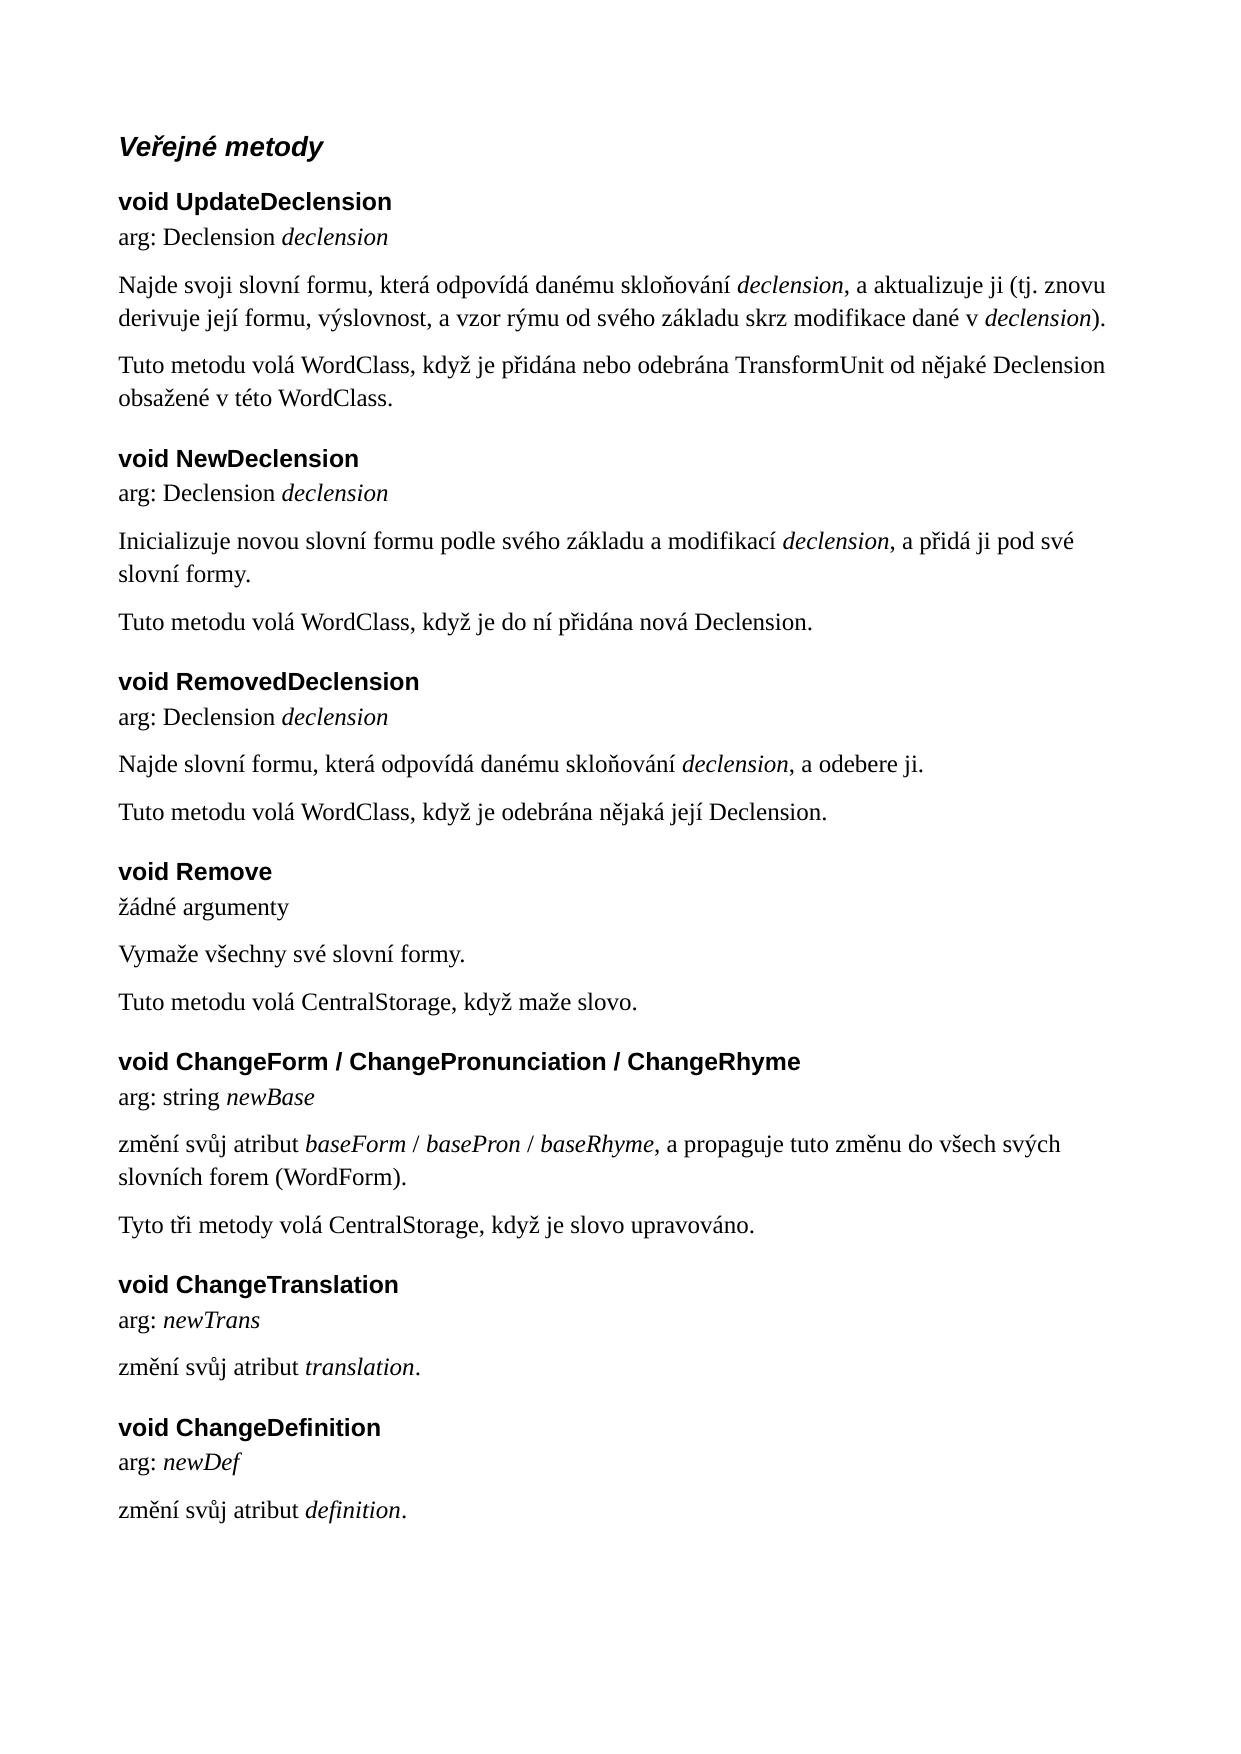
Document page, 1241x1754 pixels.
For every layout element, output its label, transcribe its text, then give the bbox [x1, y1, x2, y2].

subtitle Veřejné metody [118, 131, 1122, 162]
subtitle void NewDeclension [118, 444, 1122, 472]
text Tuto metodu volá WordClass, když je přidána nebo odebrána TransformUnit od nějaké Declension obsažené v této WordClass. [118, 351, 1122, 412]
text Najde svoji slovní formu, která odpovídá danému skloňování declension, a aktualizuje ji (tj. znovu derivuje její formu, výslovnost, a vzor rýmu od svého základu skrz modifikace dané v declension). [118, 270, 1122, 332]
text Tuto metodu volá CentralStorage, když maže slovo. [118, 987, 1122, 1016]
subtitle void UpdateDeclension [118, 187, 1122, 216]
subtitle void ChangeForm / ChangePronunciation / ChangeRhyme [118, 1047, 1122, 1076]
text Tuto metodu volá WordClass, když je odebrána nějaká její Declension. [118, 797, 1122, 826]
text změní svůj atribut definition. [118, 1495, 1122, 1524]
text arg: string newBase [118, 1082, 1122, 1111]
text žádné​ argumenty [118, 892, 1122, 920]
text Vymaže všechny své slovní formy. [118, 939, 1122, 968]
text Najde slovní formu, která odpovídá danému skloňování declension, a odebere ji. [118, 749, 1122, 778]
text arg: Declension declension [118, 478, 1122, 507]
text arg: newTrans [118, 1305, 1122, 1334]
text arg: Declension declension [118, 222, 1122, 251]
text arg: newDef [118, 1447, 1122, 1476]
subtitle void ChangeTranslation [118, 1270, 1122, 1299]
text arg: Declension declension [118, 702, 1122, 730]
text změní svůj atribut translation. [118, 1352, 1122, 1381]
subtitle void ChangeDefinition [118, 1413, 1122, 1441]
text Tuto metodu volá WordClass, když je do ní přidána nová Declension. [118, 607, 1122, 635]
text Tyto tři metody volá CentralStorage, když je slovo upravováno. [118, 1210, 1122, 1239]
subtitle void Remove [118, 857, 1122, 885]
text změní svůj atribut baseForm / basePron / baseRhyme, a propaguje tuto změnu do všech svých slovních forem (WordForm). [118, 1129, 1122, 1191]
text Inicializuje novou slovní formu podle svého základu a modifikací declension, a přidá ji pod své slovní formy. [118, 526, 1122, 588]
subtitle void RemovedDeclension [118, 667, 1122, 695]
